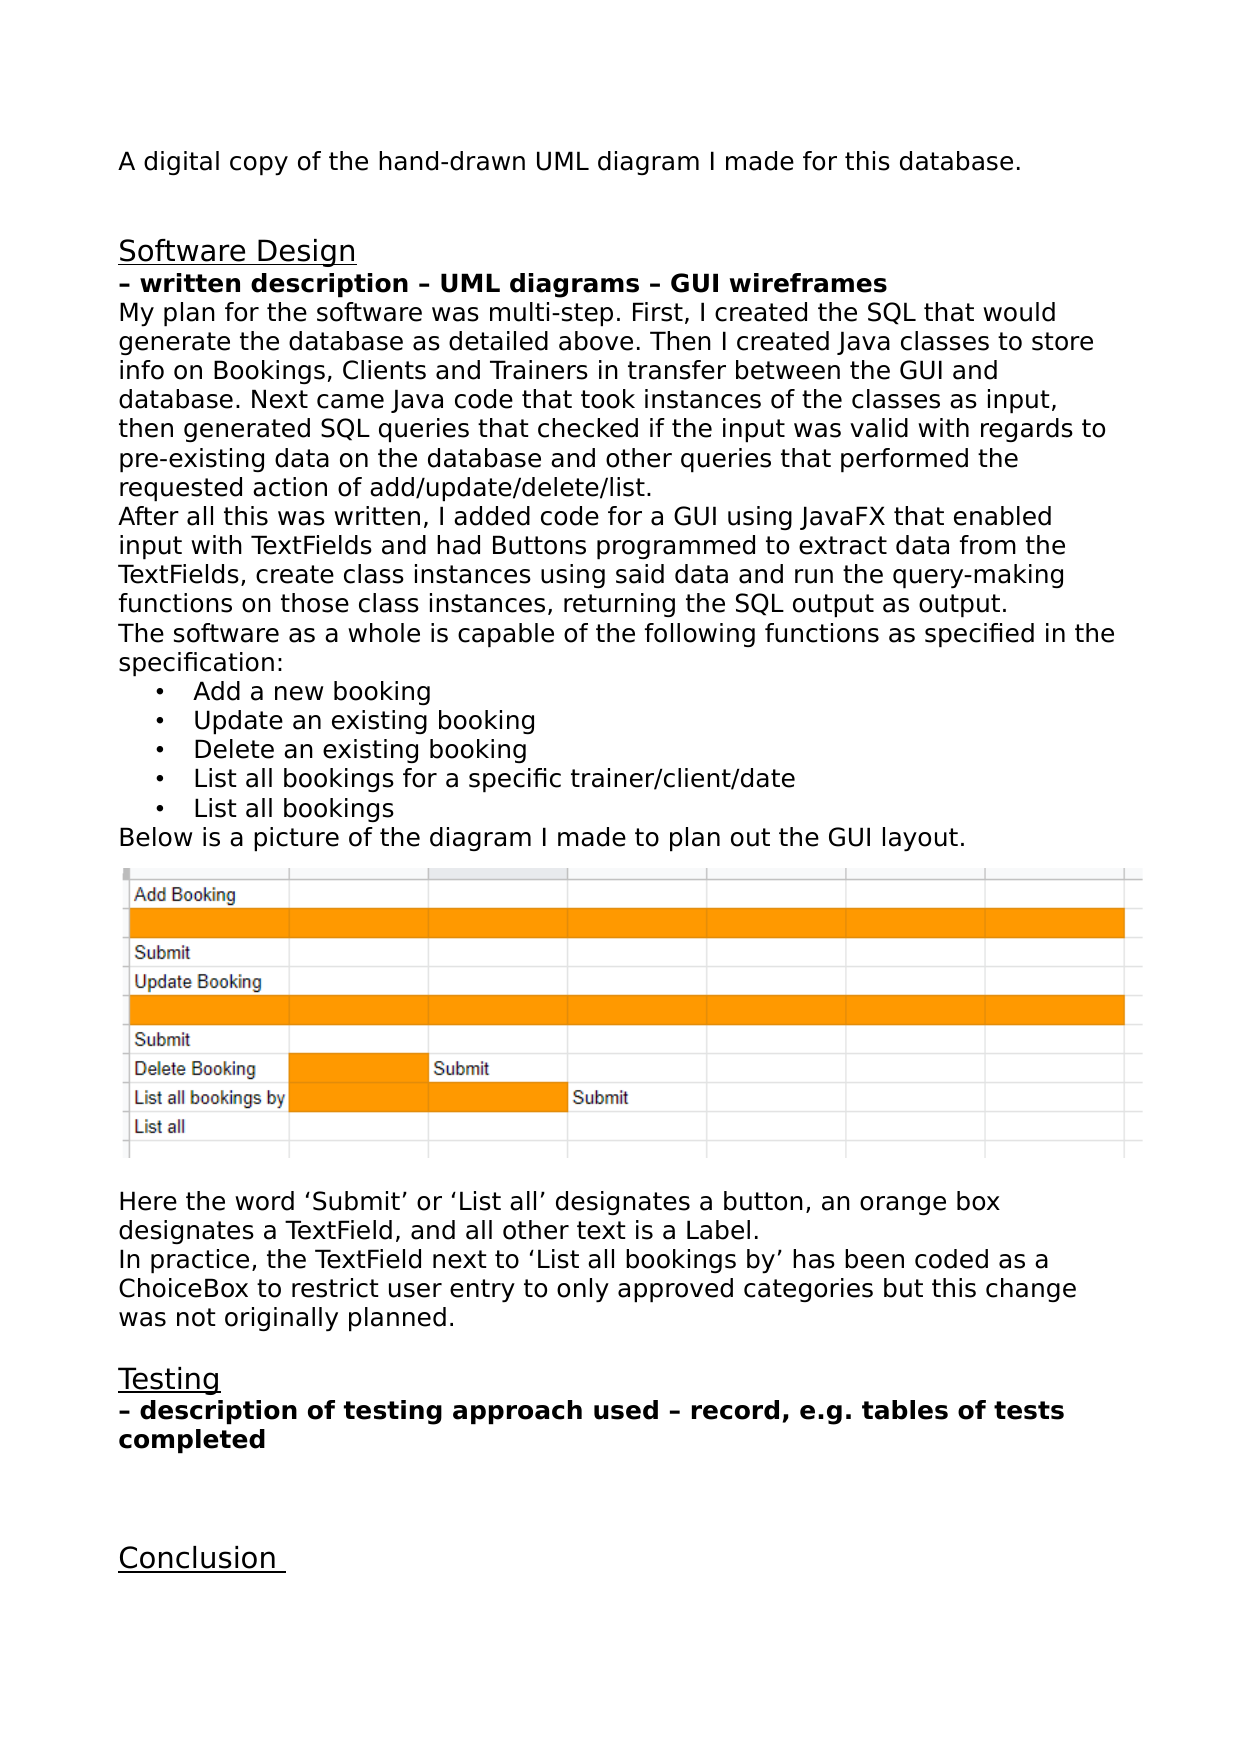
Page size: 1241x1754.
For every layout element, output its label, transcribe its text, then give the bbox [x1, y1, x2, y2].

text In practice, the TextField next to ‘List all bookings by’ has been coded as a ChoiceBox to restrict user entry to only approved categories but this change was not originally planned. [118, 1245, 1122, 1333]
list List all bookings for a specific trainer/client/date [156, 764, 1122, 794]
text Software Design [118, 235, 1122, 269]
text Below is a picture of the diagram I made to plan out the GUI layout. [118, 823, 1122, 852]
text After all this was written, I added code for a GUI using JavaFX that enabled input with TextFields and had Buttons programmed to extract data from the TextFields, create class instances using said data and run the query-making functions on those class instances, returning the SQL output as output. [118, 502, 1122, 619]
text The software as a whole is capable of the following functions as specified in the specification: [118, 619, 1122, 677]
text A digital copy of the hand-drawn UML diagram I made for this database. [118, 147, 1122, 176]
text Conclusion [118, 1542, 1122, 1576]
text Here the word ‘Submit’ or ‘List all’ designates a button, an orange box designates a TextField, and all other text is a Label. [118, 1187, 1122, 1245]
text My plan for the software was multi-step. First, I created the SQL that would generate the database as detailed above. Then I created Java classes to store info on Bookings, Clients and Trainers in transfer between the GUI and database. Next came Java code that took instances of the classes as input, then generated SQL queries that checked if the input was valid with regards to pre-existing data on the database and other queries that performed the requested action of add/update/delete/list. [118, 298, 1122, 502]
list Delete an existing booking [156, 735, 1122, 764]
list List all bookings [156, 794, 1122, 823]
list Add a new booking [156, 677, 1122, 706]
list Update an existing booking [156, 706, 1122, 735]
text – written description – UML diagrams – GUI wireframes [118, 269, 1122, 298]
picture [122, 868, 1143, 1158]
text – description of testing approach used – record, e.g. tables of tests completed [118, 1396, 1122, 1454]
text Testing [118, 1362, 1122, 1396]
